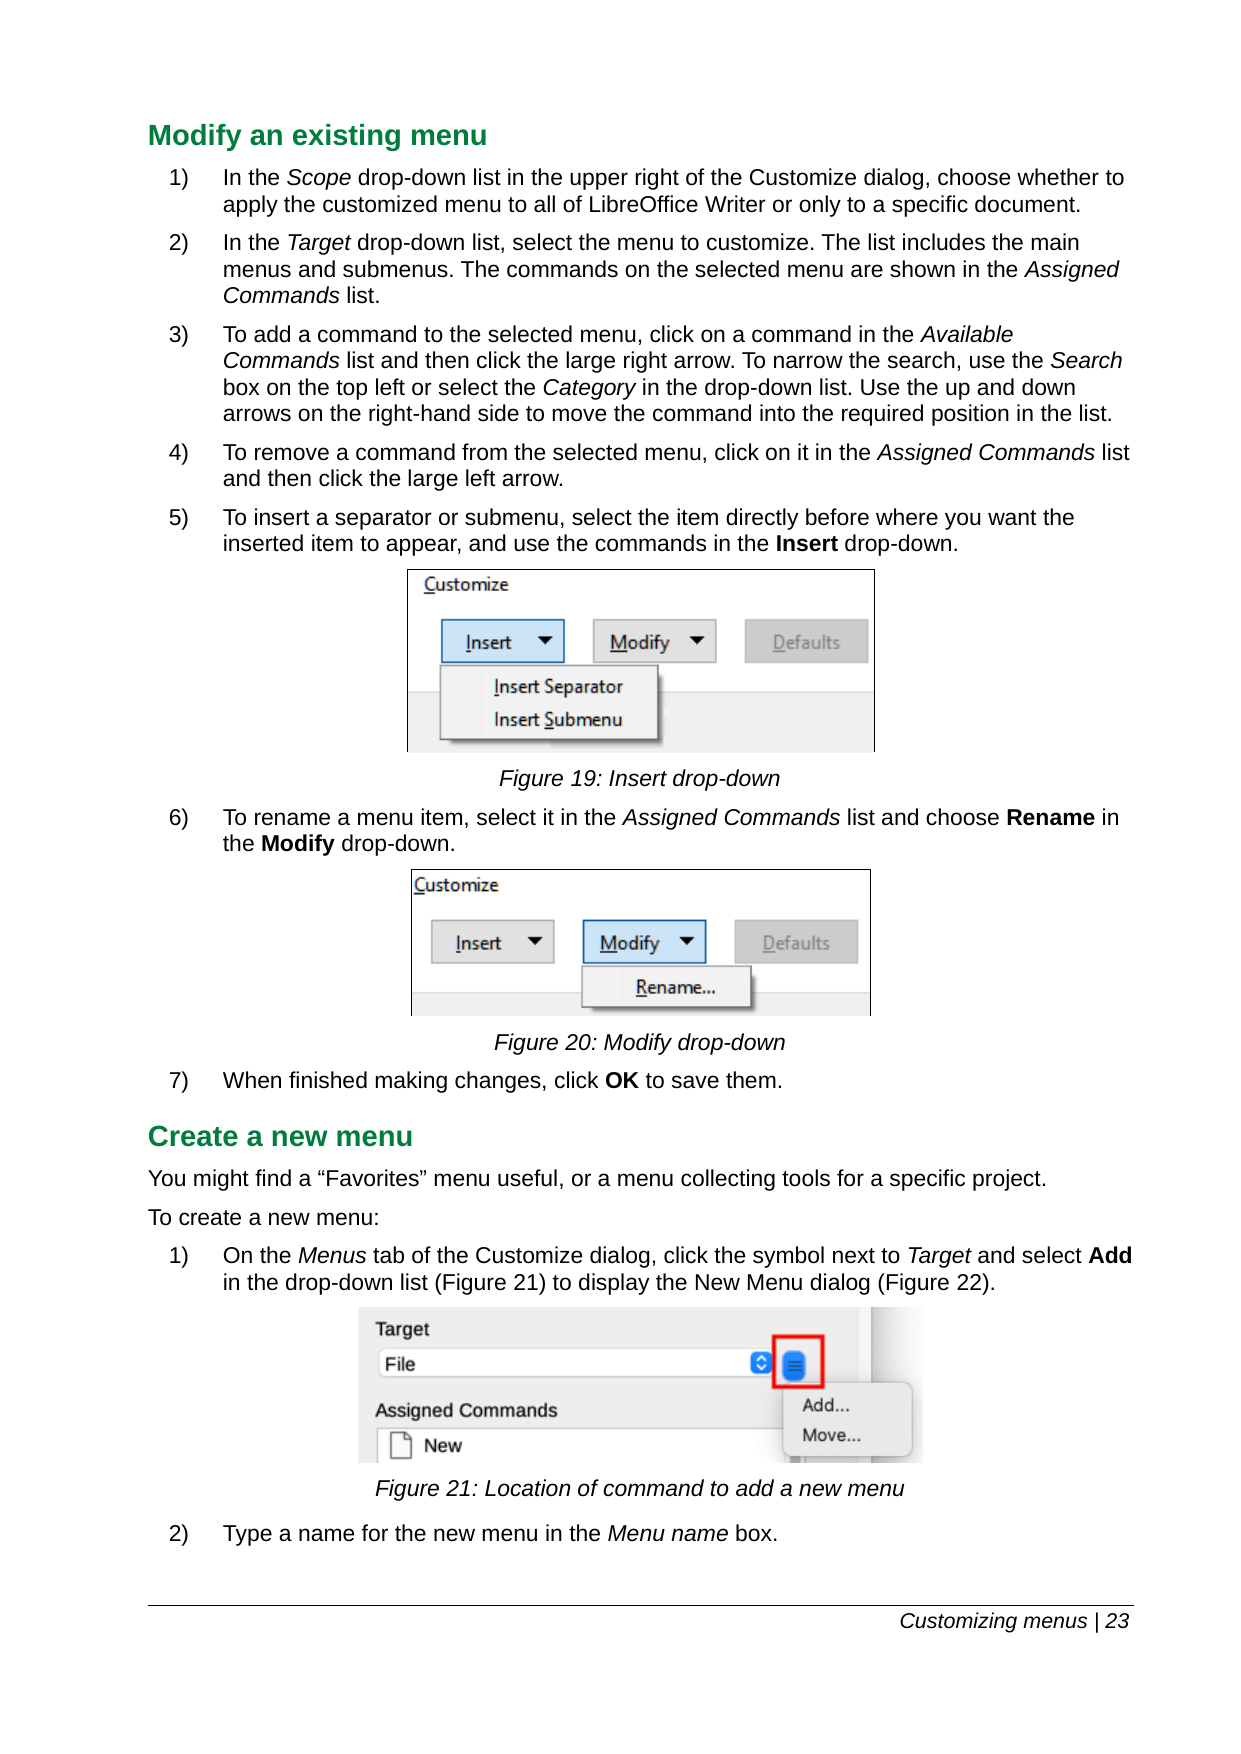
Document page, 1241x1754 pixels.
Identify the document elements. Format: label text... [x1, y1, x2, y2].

list When finished making changes, click OK to save them. [189, 1067, 1134, 1094]
picture [408, 570, 875, 753]
text Figure 20: Modify drop-down [411, 1028, 871, 1055]
list You might find a “Favorites” menu useful, or a menu collecting tools for a specific project. [148, 1165, 1134, 1191]
list On the Menus tab of the Customize dialog, click the symbol next to Target and select Add in the drop-down list (Figure 21) to display the New Menu dialog (Figure 22). [189, 1242, 1134, 1295]
list To rename a menu item, select it in the Assigned Commands list and choose Rename in the Modify drop-down. [189, 804, 1134, 856]
picture [358, 1307, 924, 1463]
list To remove a command from the selected menu, click on it in the Assigned Commands list and then click the large left arrow. [189, 439, 1134, 492]
subtitle Create a new menu [148, 1119, 1134, 1152]
list To insert a separator or submenu, select the item directly before where you want the inserted item to appear, and use the commands in the Insert drop-down. [189, 504, 1134, 557]
subtitle Modify an existing menu [148, 118, 1134, 152]
list To add a command to the selected menu, click on a command in the Available Commands list and then click the large right arrow. To narrow the search, use the Search box on the top left or select the Category in the drop-down list. Use the up and down arrows on the right-hand side to move the command into the required position in the list. [189, 321, 1134, 426]
text Figure 19: Insert drop-down [407, 765, 874, 791]
list To create a new menu: [148, 1203, 1134, 1230]
text Figure 21: Location of command to add a new menu [356, 1475, 926, 1502]
list Type a name for the new menu in the Menu name box. [189, 1519, 1134, 1546]
picture [412, 870, 870, 1016]
list In the Scope drop-down list in the upper right of the Customize dialog, choose whether to apply the customized menu to all of LibreOffice Writer or only to a specific document. [189, 164, 1134, 217]
list In the Target drop-down list, select the menu to customize. The list includes the main menus and submenus. The commands on the selected menu are shown in the Assigned Commands list. [189, 229, 1134, 308]
